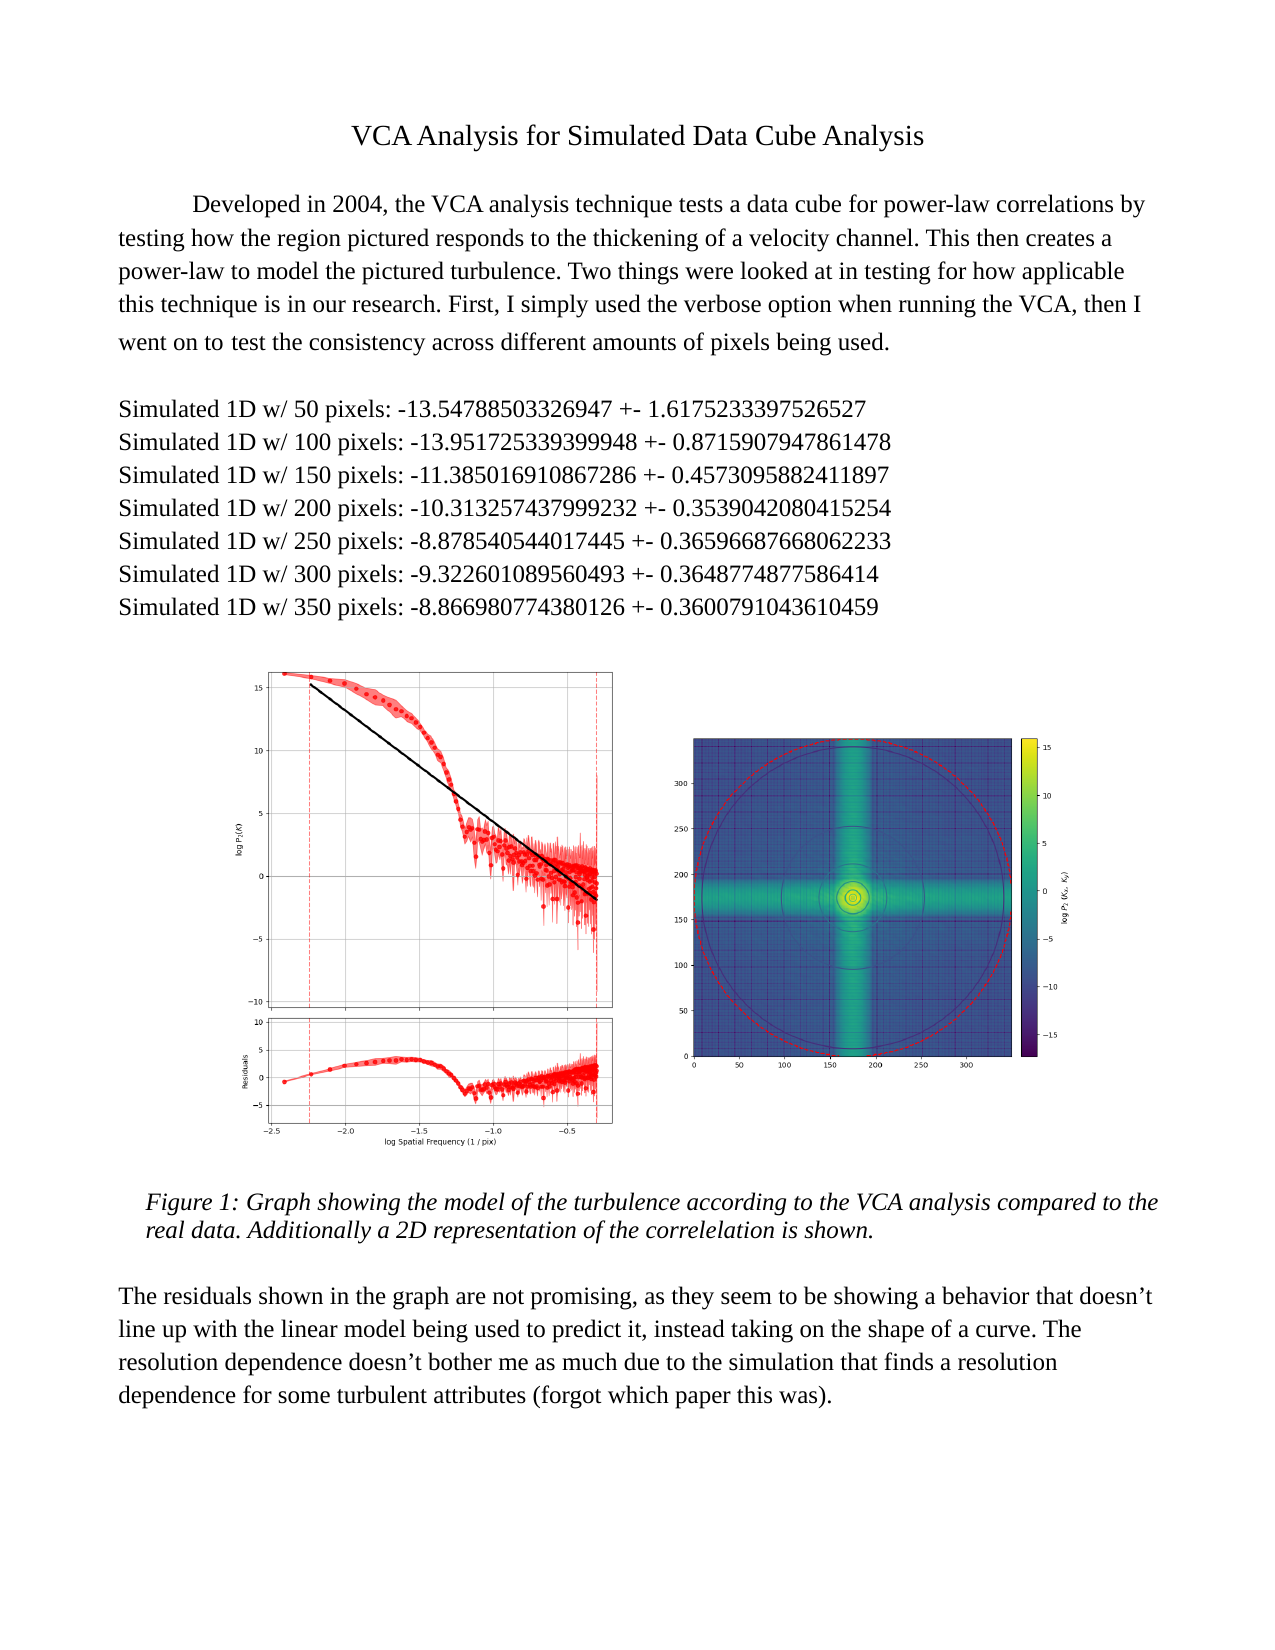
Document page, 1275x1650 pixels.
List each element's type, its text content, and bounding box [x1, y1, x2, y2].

text Simulated 1D w/ 100 pixels: -13.951725339399948 +- 0.8715907947861478 [118, 427, 1157, 456]
picture [145, 655, 1162, 1187]
text Simulated 1D w/ 200 pixels: -10.313257437999232 +- 0.3539042080415254 [118, 493, 1157, 522]
text Simulated 1D w/ 350 pixels: -8.866980774380126 +- 0.3600791043610459 [118, 592, 1157, 621]
text Simulated 1D w/ 300 pixels: -9.322601089560493 +- 0.3648774877586414 [118, 559, 1157, 588]
text Simulated 1D w/ 250 pixels: -8.878540544017445 +- 0.36596687668062233 [118, 526, 1157, 555]
text Simulated 1D w/ 150 pixels: -11.385016910867286 +- 0.4573095882411897 [118, 460, 1157, 489]
text The residuals shown in the graph are not promising, as they seem to be showing a behavior that doesn’t line up with the linear model being used to predict it, instead taking on the shape of a curve. The resolution dependence doesn’t bother me as much due to the simulation that finds a resolution dependence for some turbulent attributes (forgot which paper this was). [118, 1281, 1157, 1409]
text Figure 1: Graph showing the model of the turbulence according to the VCA analysis compared to the real data. Additionally a 2D representation of the correlelation is shown. [145, 1187, 1161, 1244]
text Developed in 2004, the VCA analysis technique tests a data cube for power-law correlations by testing how the region pictured responds to the thickening of a velocity channel. This then creates a power-law to model the pictured turbulence. Two things were looked at in testing for how applicable this technique is in our research. First, I simply used the verbose option when running the VCA, then I went on to test the consistency across different amounts of pixels being used. [118, 185, 1157, 356]
text Simulated 1D w/ 50 pixels: -13.54788503326947 +- 1.6175233397526527 [118, 394, 1157, 423]
text VCA Analysis for Simulated Data Cube Analysis [118, 118, 1157, 152]
